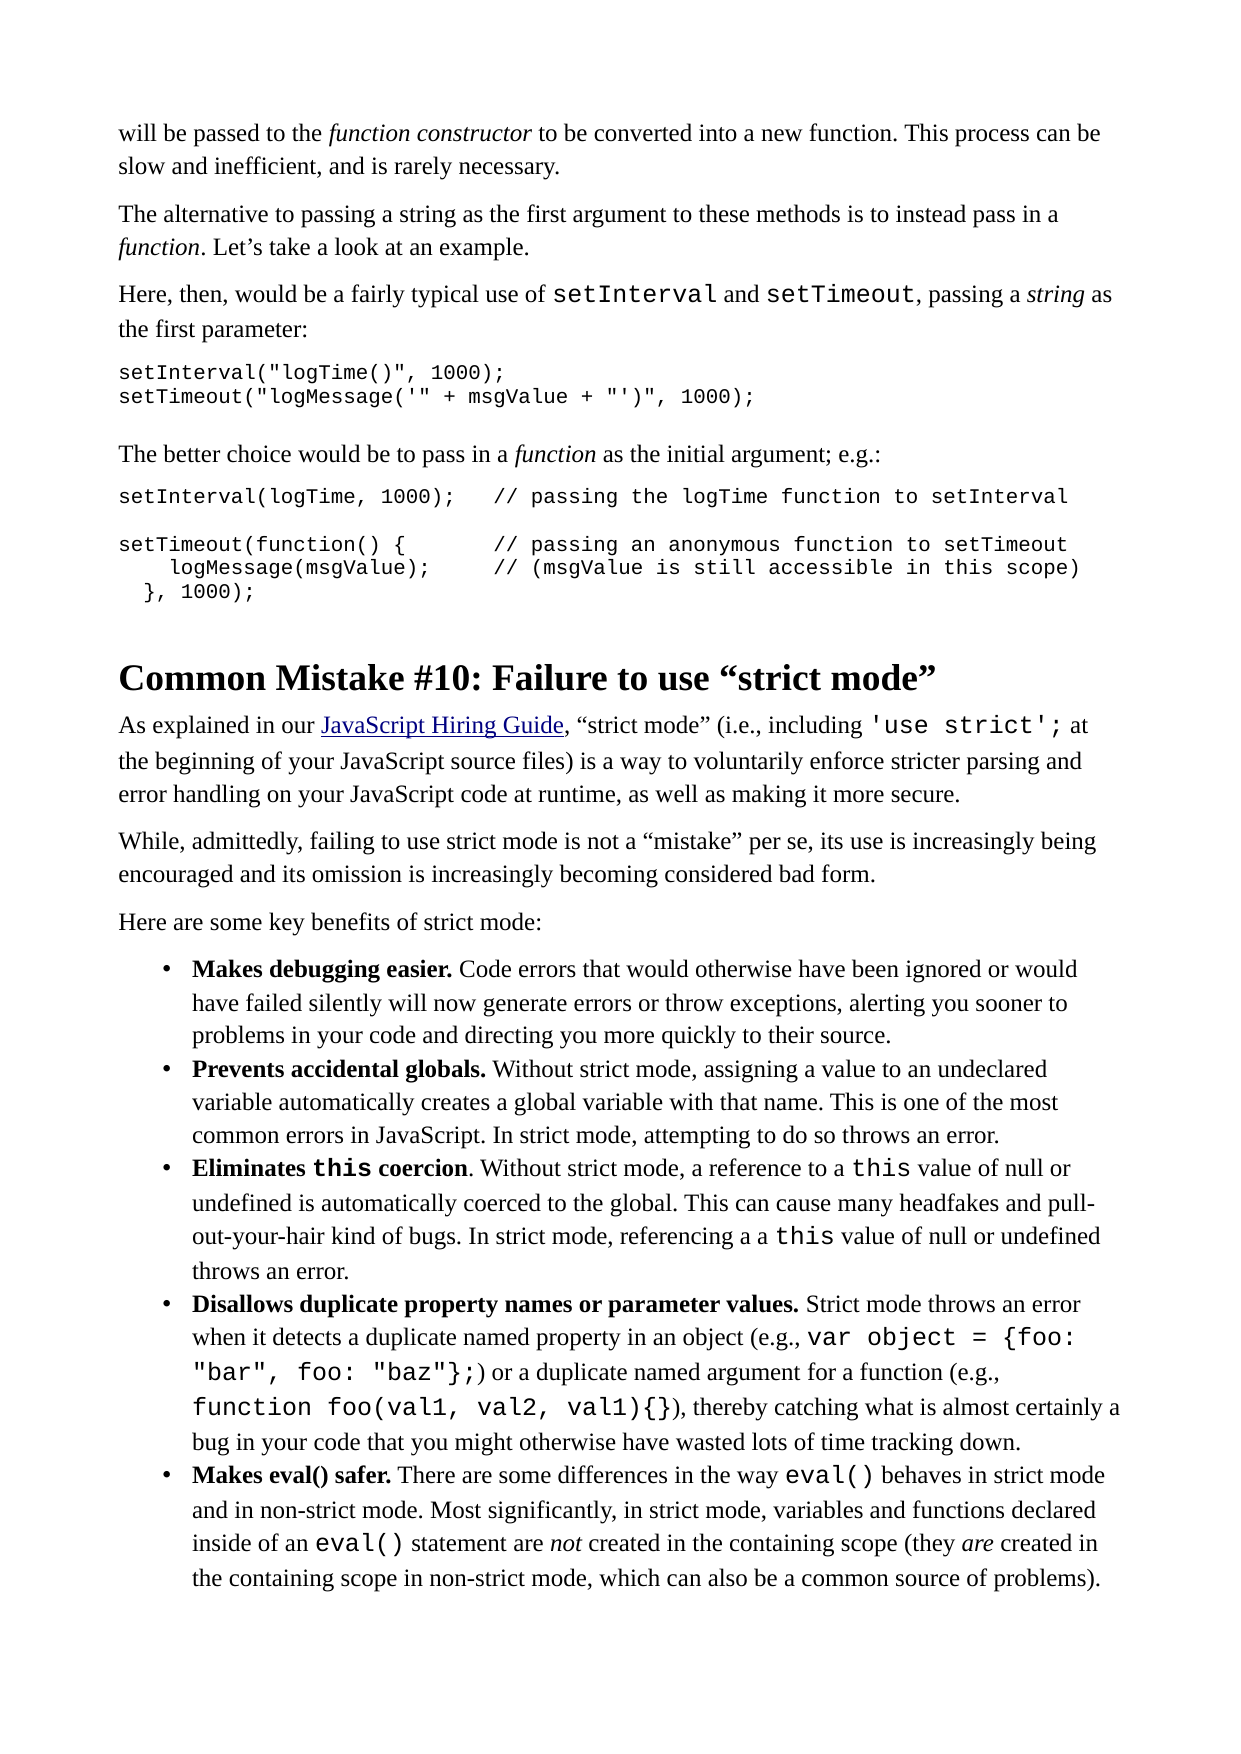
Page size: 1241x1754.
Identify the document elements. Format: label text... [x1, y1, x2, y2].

text The alternative to passing a string as the first argument to these methods is to instead pass in a function. Let’s take a look at an example. [118, 199, 1122, 261]
text As explained in our JavaScript Hiring Guide, “strict mode” (i.e., including 'use strict'; at the beginning of your JavaScript source files) is a way to voluntarily enforce stricter parsing and error handling on your JavaScript code at runtime, as well as making it more secure. [118, 711, 1122, 807]
text }, 1000); [118, 581, 1122, 605]
text setTimeout(function() { // passing an anonymous function to setTimeout [118, 534, 1122, 557]
text Here, then, would be a fairly typical use of setInterval and setTimeout, passing a string as the first parameter: [118, 279, 1122, 343]
text The better choice would be to pass in a function as the initial argument; e.g.: [118, 439, 1122, 468]
text setInterval(logTime, 1000); // passing the logTime function to setInterval [118, 486, 1122, 510]
list Makes debugging easier. Code errors that would otherwise have been ignored or would have failed silently will now generate errors or throw exceptions, alerting you sooner to problems in your code and directing you more quickly to their source. [162, 954, 1122, 1049]
list Prevents accidental globals. Without strict mode, assigning a value to an undeclared variable automatically creates a global variable with that name. This is one of the most common errors in JavaScript. In strict mode, attempting to do so throws an error. [162, 1054, 1122, 1148]
list Disallows duplicate property names or parameter values. Strict mode throws an error when it detects a duplicate named property in an object (e.g., var object = {foo: "bar", foo: "baz"};) or a duplicate named argument for a function (e.g., function foo(val1, val2, val1){}), thereby catching what is almost certainly a bug in your code that you might otherwise have wasted lots of time tracking down. [162, 1289, 1122, 1456]
text will be passed to the function constructor to be converted into a new function. This process can be slow and inefficient, and is rarely necessary. [118, 118, 1122, 180]
text setInterval("logTime()", 1000); [118, 362, 1122, 386]
text Here are some key benefits of strict mode: [118, 907, 1122, 936]
subtitle Common Mistake #10: Failure to use “strict mode” [118, 655, 1122, 698]
text While, admittedly, failing to use strict mode is not a “mistake” per se, its use is increasingly being encouraged and its omission is increasingly becoming considered bad form. [118, 826, 1122, 888]
list Makes eval() safer. There are some differences in the way eval() behaves in strict mode and in non-strict mode. Most significantly, in strict mode, variables and functions declared inside of an eval() statement are not created in the containing scope (they are created in the containing scope in non-strict mode, which can also be a common source of problems). [162, 1460, 1122, 1592]
list Eliminates this coercion. Without strict mode, a reference to a this value of null or undefined is automatically coerced to the global. This can cause many headfakes and pull-out-your-hair kind of bugs. In strict mode, referencing a a this value of null or undefined throws an error. [162, 1153, 1122, 1285]
text logMessage(msgValue); // (msgValue is still accessible in this scope) [118, 557, 1122, 581]
text setTimeout("logMessage('" + msgValue + "')", 1000); [118, 386, 1122, 409]
